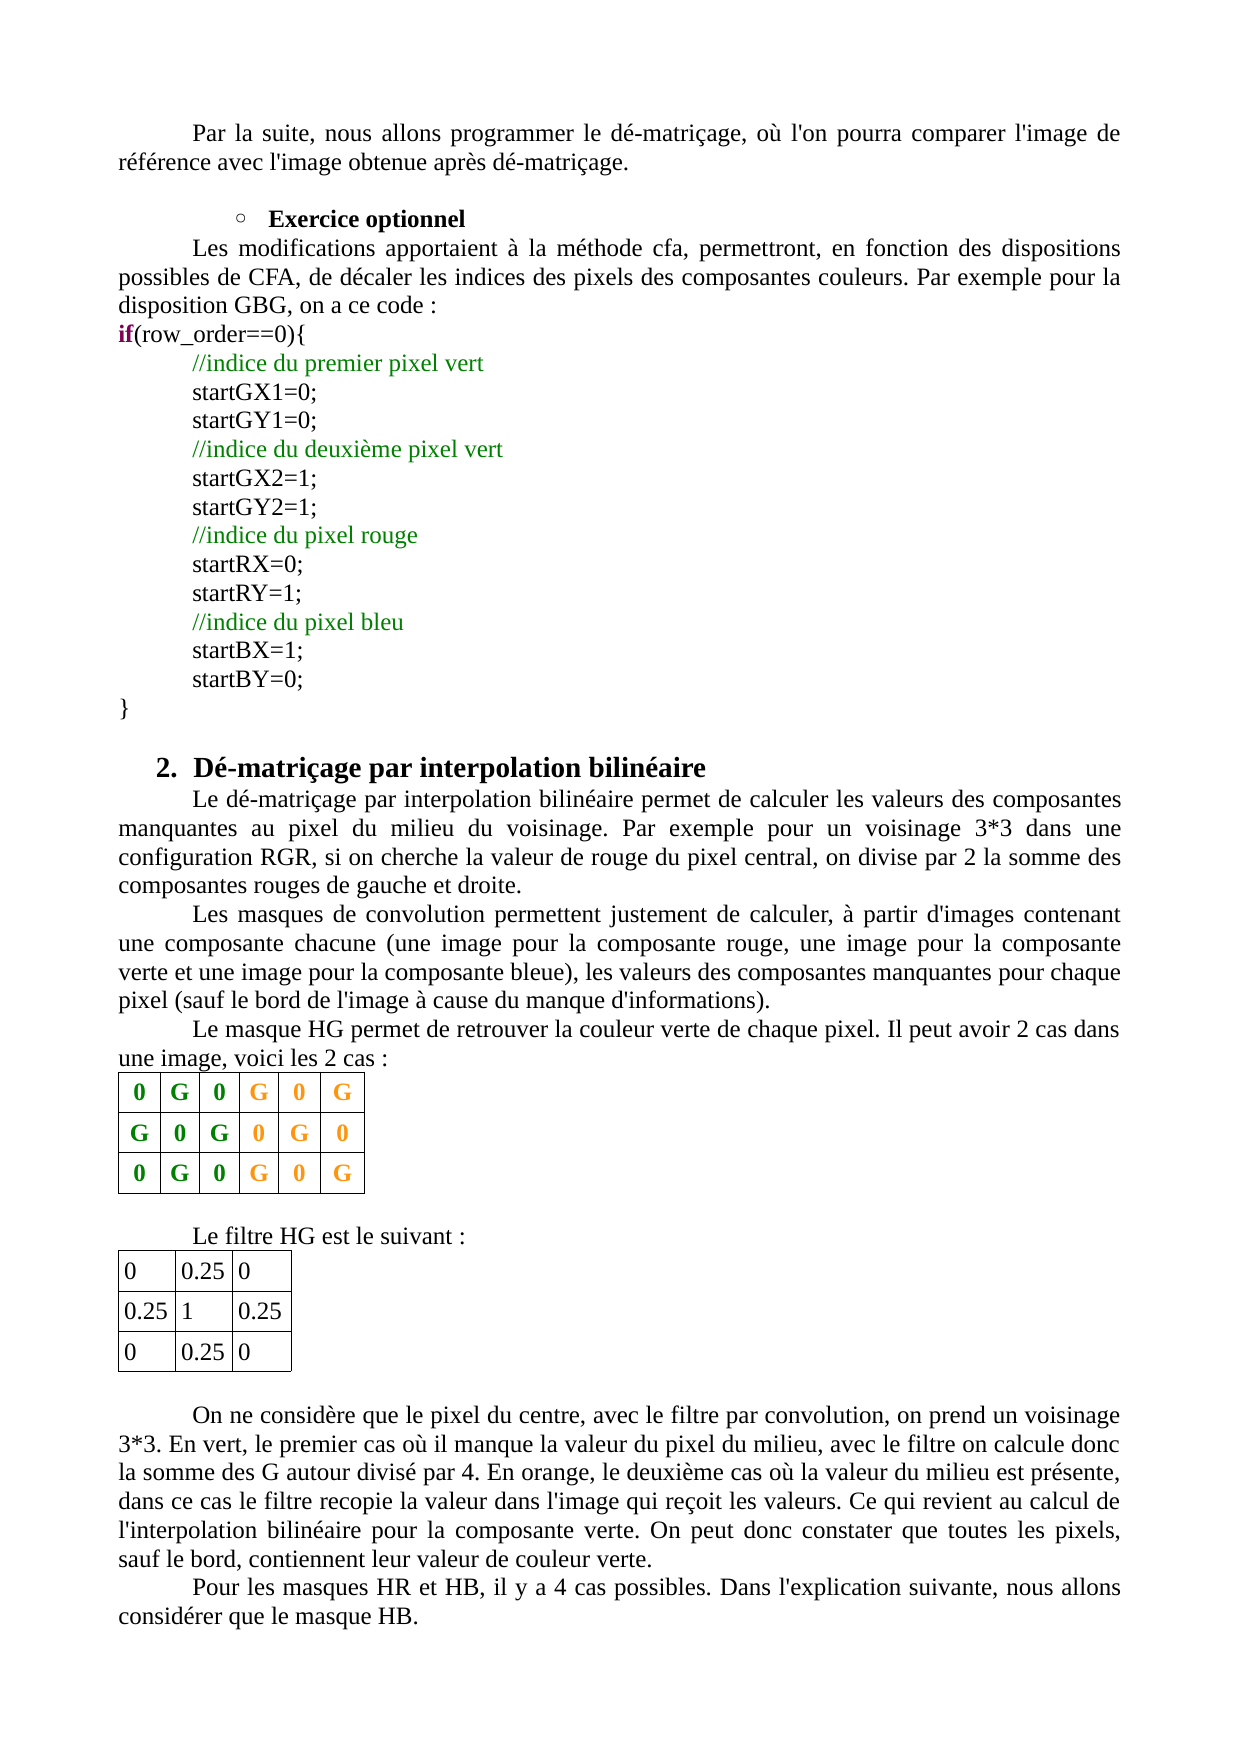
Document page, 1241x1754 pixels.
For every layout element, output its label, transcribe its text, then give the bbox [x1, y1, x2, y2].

table_cell G [161, 1153, 199, 1193]
table_header G [240, 1073, 278, 1112]
text //indice du deuxième pixel vert [118, 434, 1122, 463]
table_cell G [119, 1113, 160, 1152]
table_cell G [321, 1153, 364, 1193]
text Les modifications apportaient à la méthode cfa, permettront, en fonction des dispositions possibles de CFA, de décaler les indices des pixels des composantes couleurs. Par exemple pour la disposition GBG, on a ce code : [118, 233, 1122, 319]
list Exercice optionnel [231, 204, 1122, 233]
table_cell 0.25 [119, 1292, 175, 1331]
table_header 0 [200, 1073, 239, 1112]
text startBY=0; [118, 664, 1122, 693]
table_cell 0 [233, 1332, 291, 1371]
text startRY=1; [118, 578, 1122, 607]
table_cell 0 [321, 1113, 364, 1152]
table_header 0 [119, 1251, 175, 1291]
table_cell 0 [240, 1113, 278, 1152]
table_header 0.25 [176, 1251, 232, 1291]
text Le filtre HG est le suivant : [118, 1221, 1122, 1250]
text startGX1=0; [118, 377, 1122, 406]
text startGY2=1; [118, 492, 1122, 521]
text Le masque HG permet de retrouver la couleur verte de chaque pixel. Il peut avoir 2 cas dans une image, voici les 2 cas : [118, 1014, 1122, 1072]
table_header 0 [279, 1073, 320, 1112]
text } [118, 693, 1122, 722]
text Le dé-matriçage par interpolation bilinéaire permet de calculer les valeurs des composantes manquantes au pixel du milieu du voisinage. Par exemple pour un voisinage 3*3 dans une configuration RGR, si on cherche la valeur de rouge du pixel central, on divise par 2 la somme des composantes rouges de gauche et droite. [118, 784, 1122, 899]
text startBX=1; [118, 636, 1122, 664]
table_cell 0 [200, 1153, 239, 1193]
text startGY1=0; [118, 406, 1122, 434]
table_cell 0 [161, 1113, 199, 1152]
list Dé-matriçage par interpolation bilinéaire [156, 751, 1122, 784]
table_header G [161, 1073, 199, 1112]
table_cell 0.25 [176, 1332, 232, 1371]
table_cell G [240, 1153, 278, 1193]
table_header 0 [233, 1251, 291, 1291]
text startRX=0; [118, 549, 1122, 578]
text if(row_order==0){ [118, 319, 1122, 348]
text //indice du premier pixel vert [118, 348, 1122, 377]
text //indice du pixel rouge [118, 521, 1122, 549]
text On ne considère que le pixel du centre, avec le filtre par convolution, on prend un voisinage 3*3. En vert, le premier cas où il manque la valeur du pixel du milieu, avec le filtre on calcule donc la somme des G autour divisé par 4. En orange, le deuxième cas où la valeur du milieu est présente, dans ce cas le filtre recopie la valeur dans l'image qui reçoit les valeurs. Ce qui revient au calcul de l'interpolation bilinéaire pour la composante verte. On peut donc constater que toutes les pixels, sauf le bord, contiennent leur valeur de couleur verte. [118, 1400, 1122, 1572]
table_cell 0 [119, 1153, 160, 1193]
table_cell G [200, 1113, 239, 1152]
table_cell 0.25 [233, 1292, 291, 1331]
text Par la suite, nous allons programmer le dé-matriçage, où l'on pourra comparer l'image de référence avec l'image obtenue après dé-matriçage. [118, 118, 1122, 176]
text //indice du pixel bleu [118, 607, 1122, 636]
text Pour les masques HR et HB, il y a 4 cas possibles. Dans l'explication suivante, nous allons considérer que le masque HB. [118, 1572, 1122, 1630]
table_header 0 [119, 1073, 160, 1112]
table_header G [321, 1073, 364, 1112]
table_cell G [279, 1113, 320, 1152]
text Les masques de convolution permettent justement de calculer, à partir d'images contenant une composante chacune (une image pour la composante rouge, une image pour la composante verte et une image pour la composante bleue), les valeurs des composantes manquantes pour chaque pixel (sauf le bord de l'image à cause du manque d'informations). [118, 899, 1122, 1014]
table_cell 0 [119, 1332, 175, 1371]
text startGX2=1; [118, 463, 1122, 492]
table_cell 1 [176, 1292, 232, 1331]
table_cell 0 [279, 1153, 320, 1193]
